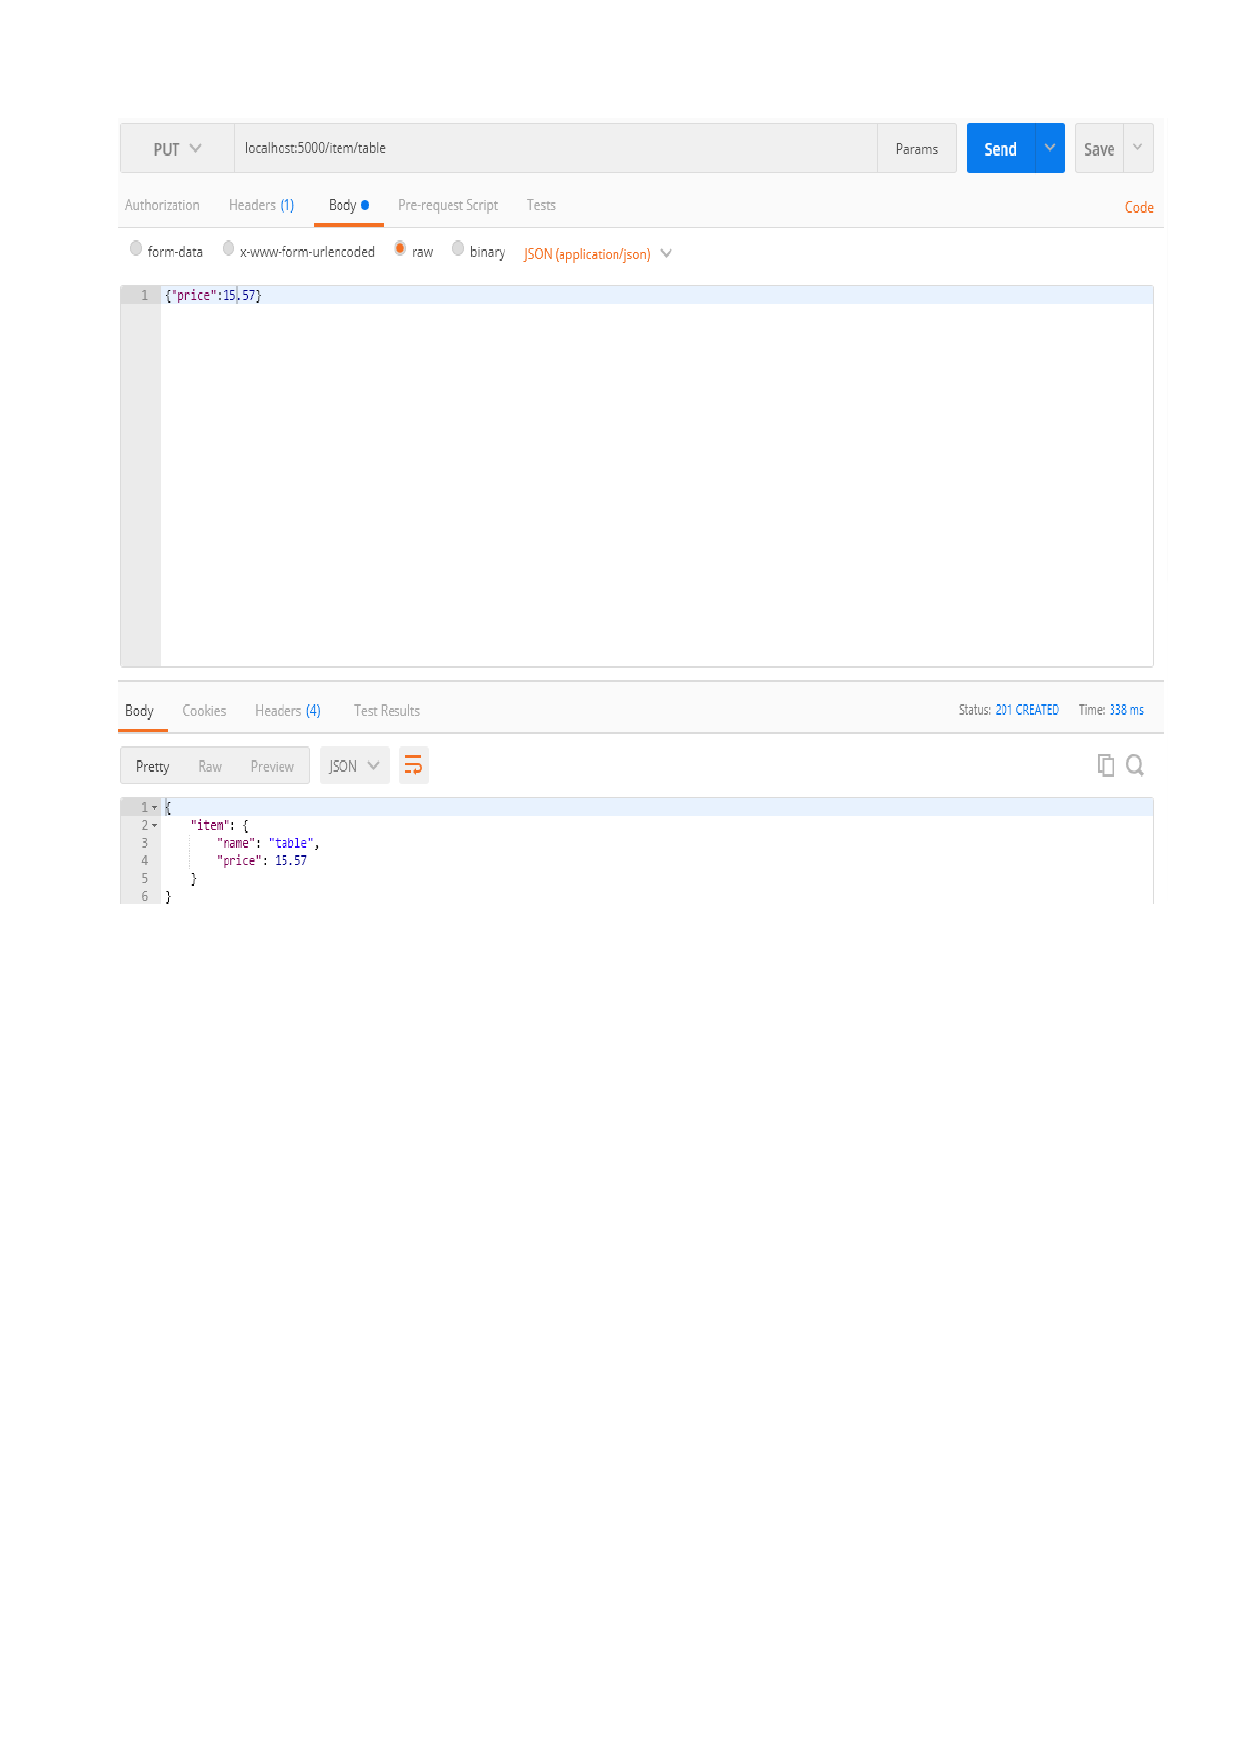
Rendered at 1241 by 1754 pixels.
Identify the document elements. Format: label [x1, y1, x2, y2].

picture [118, 118, 1168, 904]
